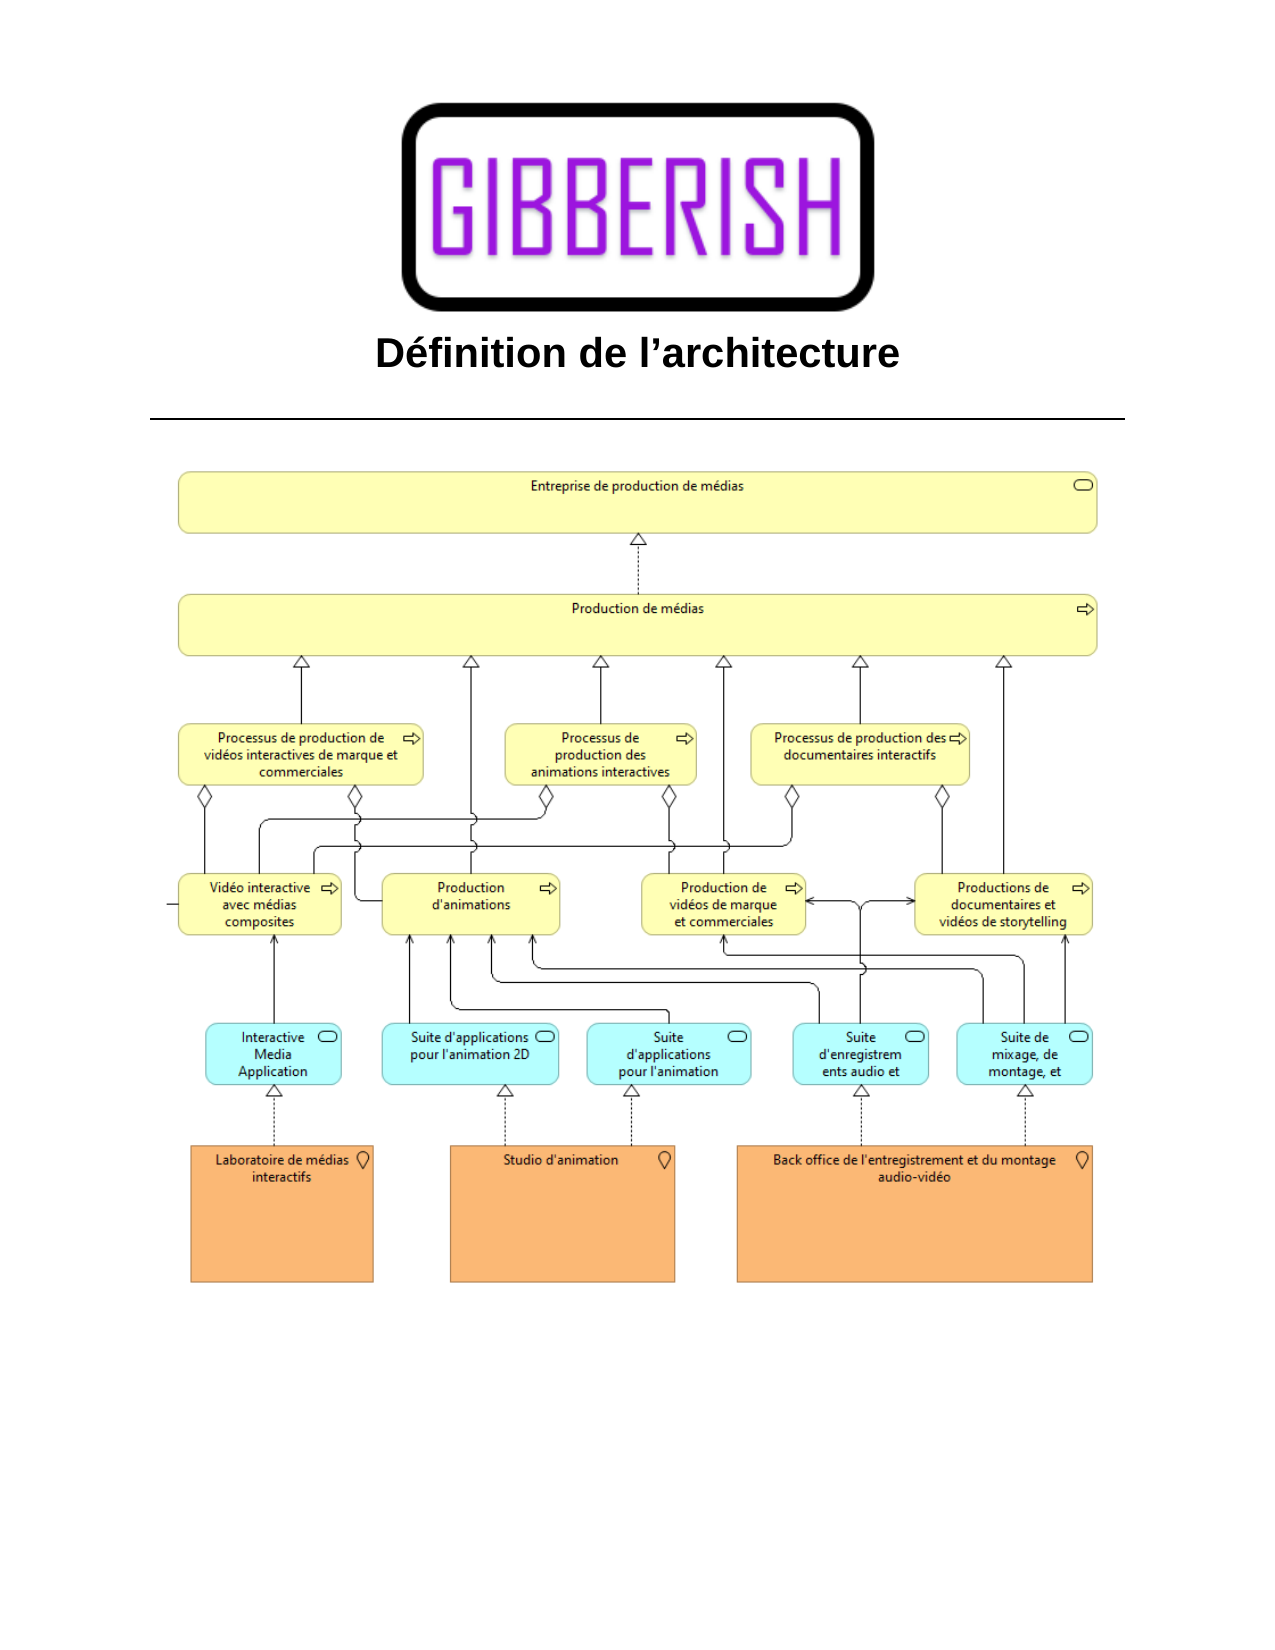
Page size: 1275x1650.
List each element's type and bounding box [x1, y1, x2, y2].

picture [166, 460, 1109, 1294]
picture [388, 86, 887, 329]
